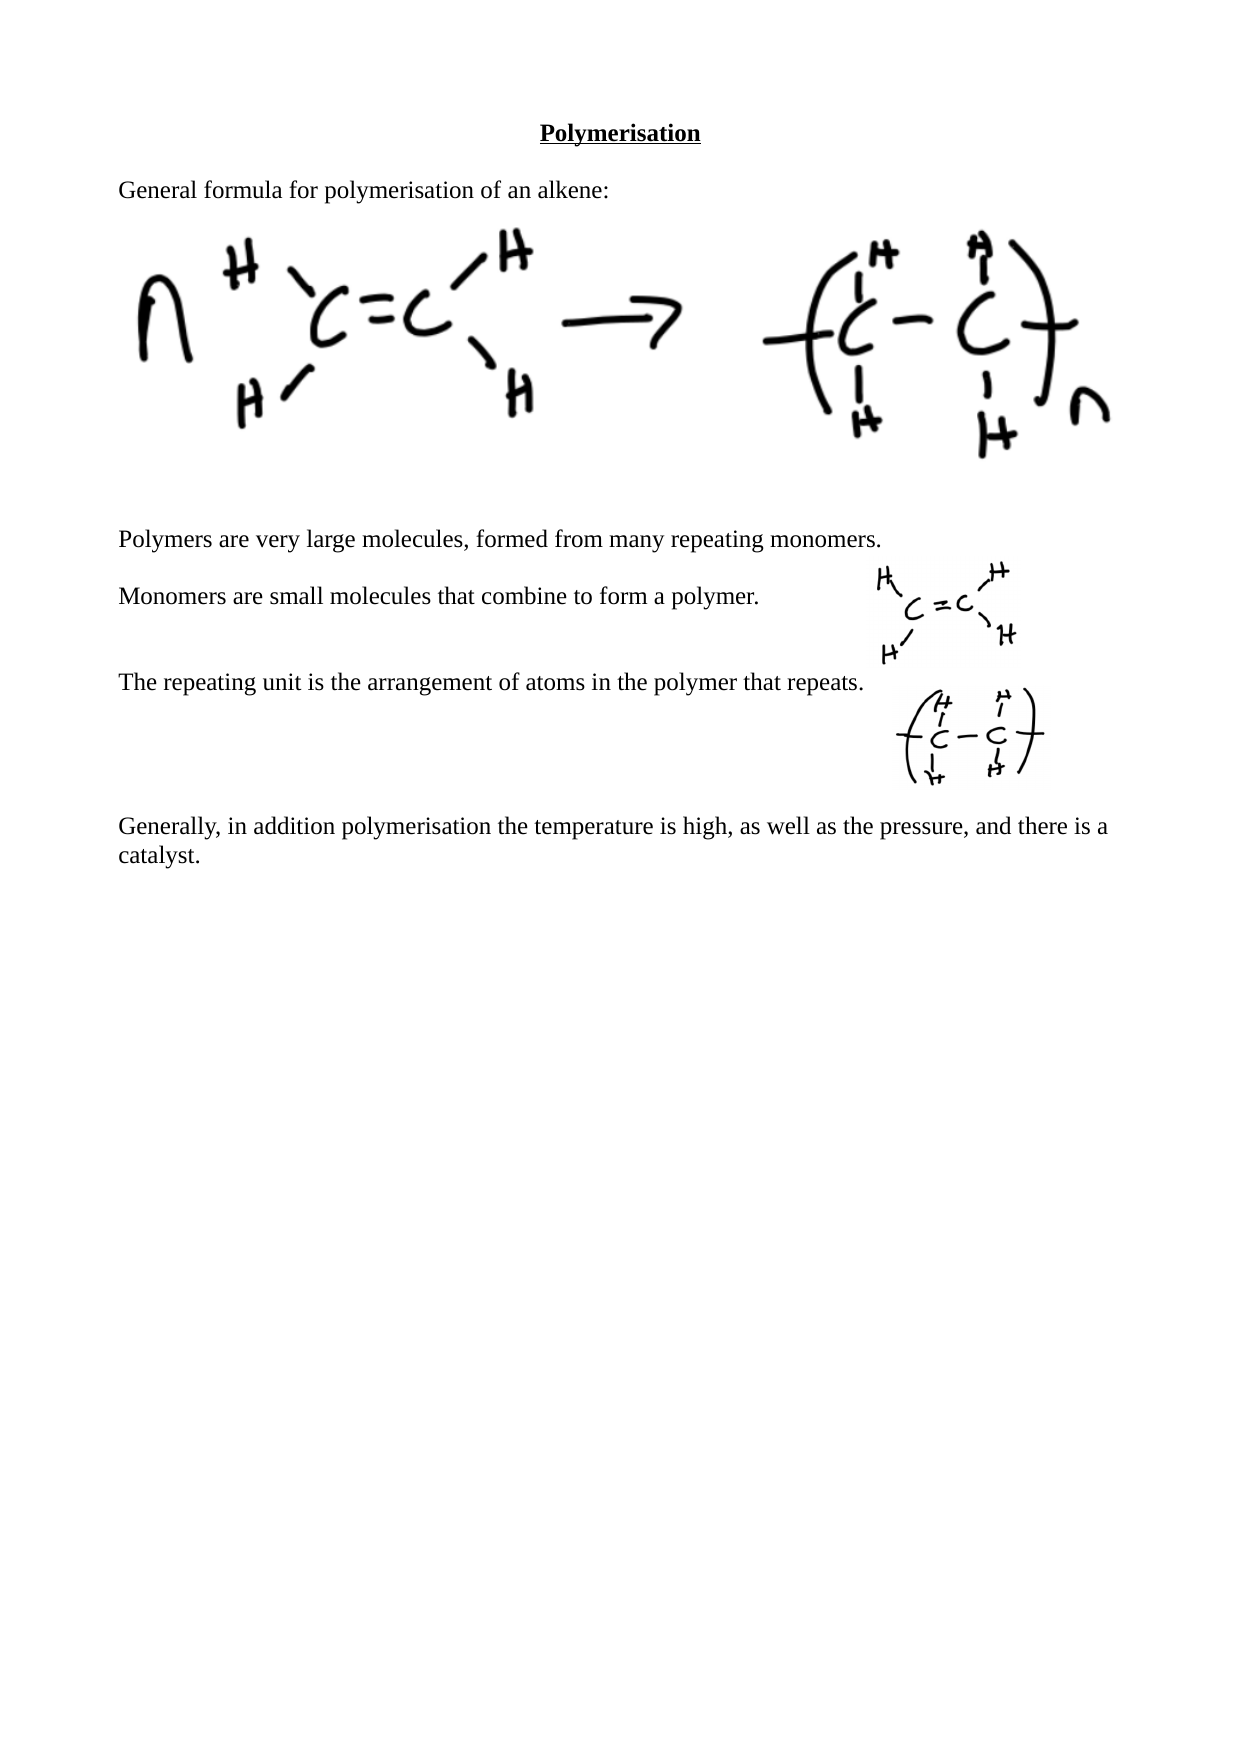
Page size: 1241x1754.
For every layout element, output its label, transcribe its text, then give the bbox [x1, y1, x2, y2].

text Polymers are very large molecules, formed from many repeating monomers. [118, 524, 1122, 552]
picture [118, 213, 1123, 467]
text General formula for polymerisation of an alkene: [118, 176, 1122, 204]
text Monomers are small molecules that combine to form a polymer. [118, 581, 865, 610]
text The repeating unit is the arrangement of atoms in the polymer that repeats. [118, 667, 1122, 696]
picture [865, 556, 1022, 668]
text Generally, in addition polymerisation the temperature is high, as well as the pressure, and there is a catalyst. [118, 811, 1122, 869]
text [1022, 581, 1122, 610]
text Polymerisation [118, 118, 1122, 147]
picture [891, 685, 1052, 790]
